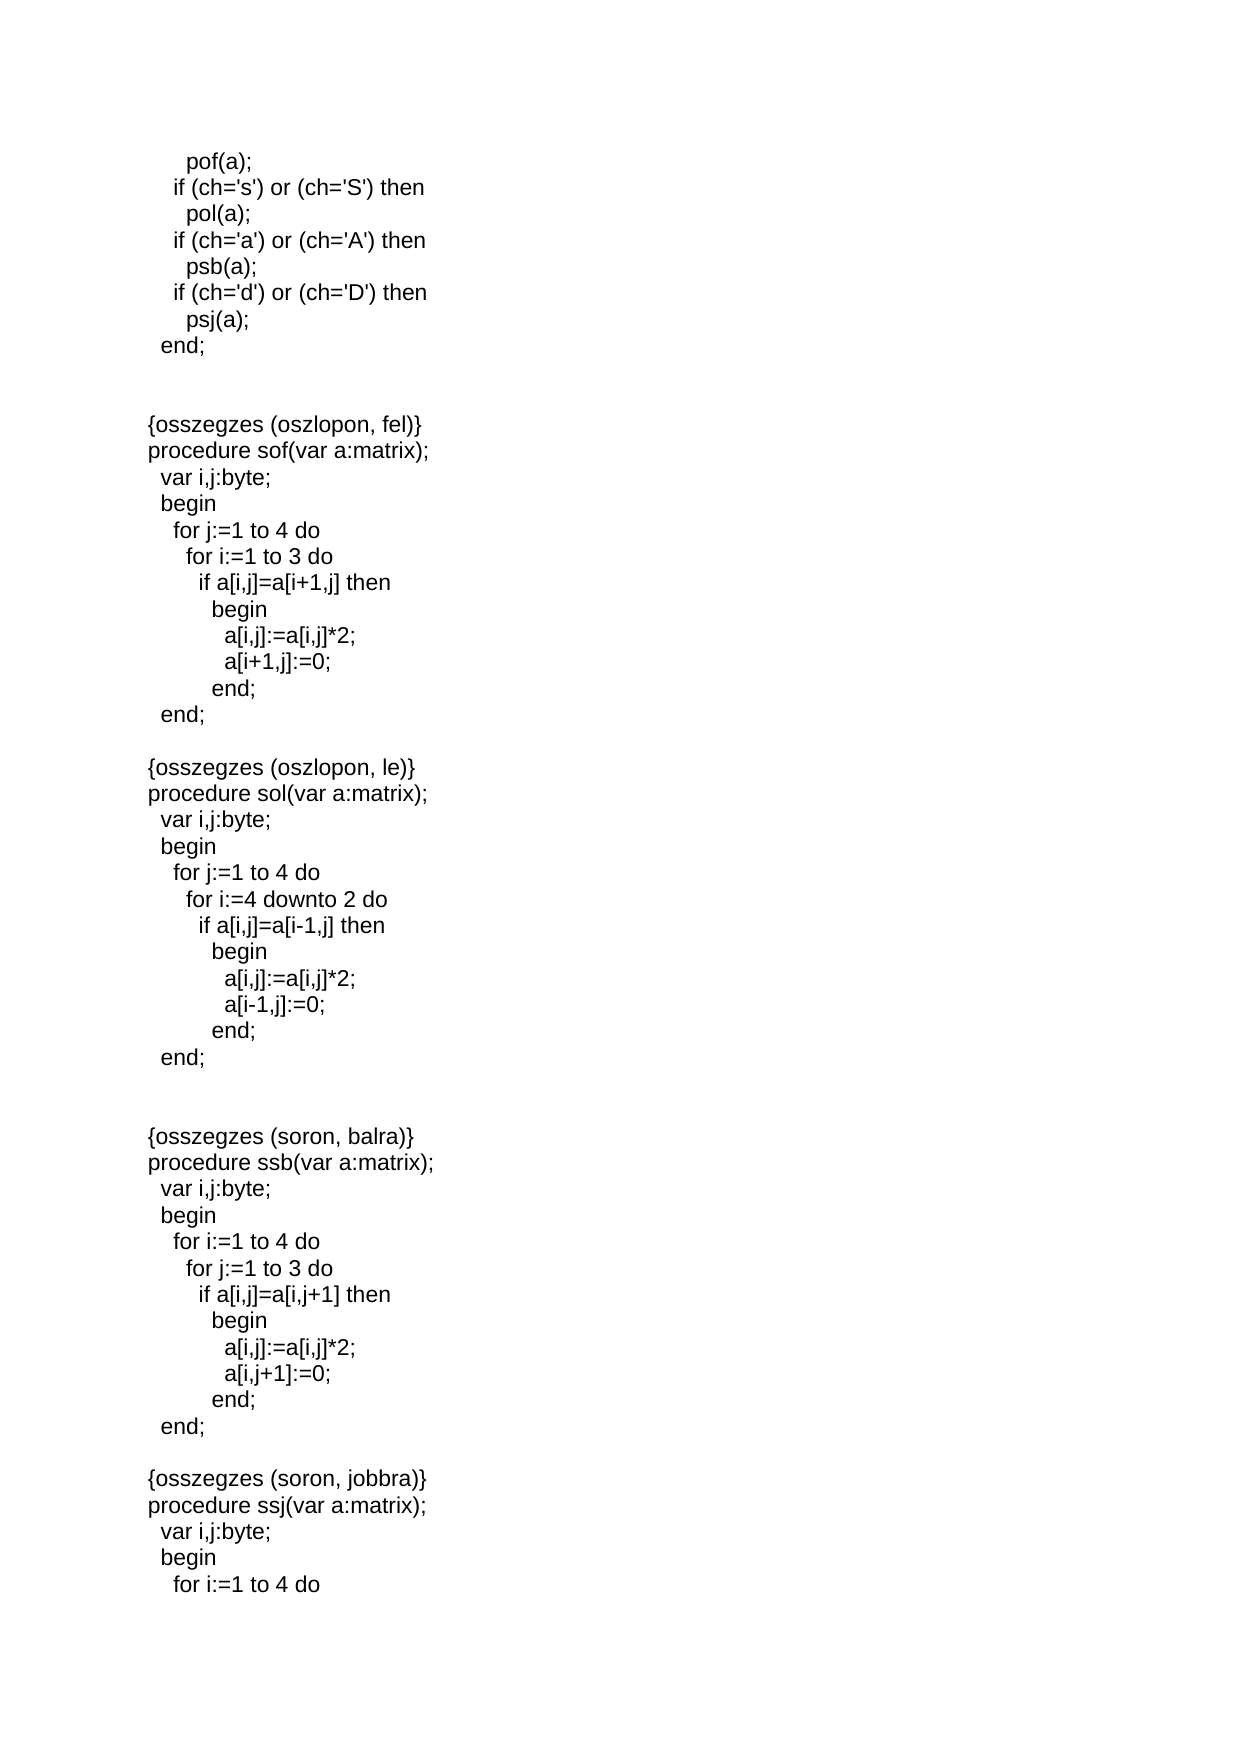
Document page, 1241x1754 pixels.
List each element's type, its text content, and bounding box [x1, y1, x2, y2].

text a[i-1,j]:=0; [148, 991, 1093, 1017]
text begin [148, 596, 1093, 622]
text if (ch='a') or (ch='A') then [148, 227, 1093, 253]
text for i:=4 downto 2 do [148, 886, 1093, 912]
text pol(a); [148, 200, 1093, 227]
text begin [148, 938, 1093, 964]
text end; [148, 332, 1093, 358]
text a[i+1,j]:=0; [148, 648, 1093, 675]
text for i:=1 to 4 do [148, 1571, 1093, 1597]
text end; [148, 1386, 1093, 1413]
text a[i,j]:=a[i,j]*2; [148, 964, 1093, 991]
text procedure ssj(var a:matrix); [148, 1492, 1093, 1518]
text psj(a); [148, 306, 1093, 332]
text procedure ssb(var a:matrix); [148, 1149, 1093, 1175]
text if a[i,j]=a[i-1,j] then [148, 912, 1093, 938]
text var i,j:byte; [148, 464, 1093, 490]
text begin [148, 1307, 1093, 1333]
text end; [148, 1413, 1093, 1439]
text var i,j:byte; [148, 1175, 1093, 1202]
text begin [148, 833, 1093, 859]
text begin [148, 490, 1093, 517]
text a[i,j+1]:=0; [148, 1360, 1093, 1386]
text for j:=1 to 4 do [148, 517, 1093, 543]
text var i,j:byte; [148, 806, 1093, 833]
text if a[i,j]=a[i+1,j] then [148, 569, 1093, 596]
text if (ch='d') or (ch='D') then [148, 279, 1093, 306]
text {osszegzes (oszlopon, le)} [148, 754, 1093, 780]
text end; [148, 675, 1093, 701]
text for j:=1 to 4 do [148, 859, 1093, 886]
text for i:=1 to 3 do [148, 543, 1093, 569]
text psb(a); [148, 253, 1093, 279]
text a[i,j]:=a[i,j]*2; [148, 1333, 1093, 1360]
text if a[i,j]=a[i,j+1] then [148, 1281, 1093, 1307]
text end; [148, 1044, 1093, 1070]
text procedure sof(var a:matrix); [148, 437, 1093, 464]
text begin [148, 1202, 1093, 1228]
text pof(a); [148, 148, 1093, 174]
text var i,j:byte; [148, 1518, 1093, 1544]
text begin [148, 1544, 1093, 1571]
text {osszegzes (soron, balra)} [148, 1123, 1093, 1149]
text a[i,j]:=a[i,j]*2; [148, 622, 1093, 648]
text for i:=1 to 4 do [148, 1228, 1093, 1254]
text {osszegzes (soron, jobbra)} [148, 1465, 1093, 1492]
text if (ch='s') or (ch='S') then [148, 174, 1093, 200]
text end; [148, 701, 1093, 727]
text end; [148, 1017, 1093, 1044]
text for j:=1 to 3 do [148, 1254, 1093, 1281]
text {osszegzes (oszlopon, fel)} [148, 411, 1093, 437]
text procedure sol(var a:matrix); [148, 780, 1093, 806]
